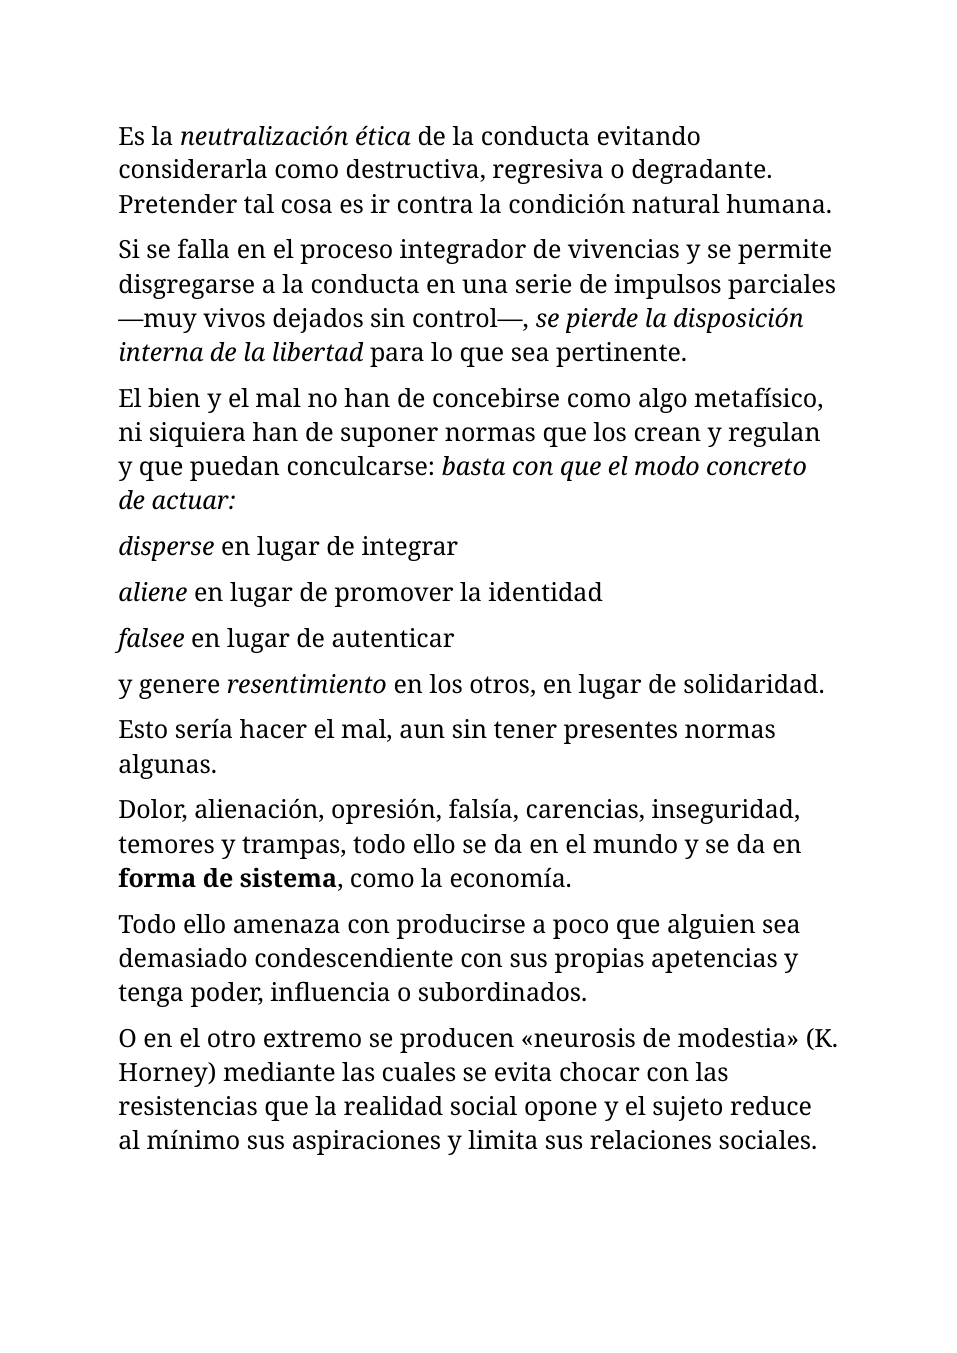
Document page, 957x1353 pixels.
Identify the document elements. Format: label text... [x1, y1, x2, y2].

text aliene en lugar de promover la identidad [118, 574, 838, 608]
text El bien y el mal no han de concebirse como algo metafísico, ni siquiera han de suponer normas que los crean y regulan y que puedan conculcarse: basta con que el modo concreto de actuar: [118, 380, 838, 517]
text disperse en lugar de integrar [118, 528, 838, 562]
text Todo ello amenaza con producirse a poco que alguien sea demasiado condescendiente con sus propias apetencias y tenga poder, influencia o subordinados. [118, 906, 838, 1008]
text Esto sería hacer el mal, aun sin tener presentes normas algunas. [118, 712, 838, 780]
text O en el otro extremo se producen «neurosis de modestia» (K. Horney) mediante las cuales se evita chocar con las resistencias que la realidad social opone y el sujeto reduce al mínimo sus aspiraciones y limita sus relaciones sociales. [118, 1020, 838, 1157]
text Dolor, alienación, opresión, falsía, carencias, inseguridad, temores y trampas, todo ello se da en el mundo y se da en forma de sistema, como la economía. [118, 792, 838, 894]
text y genere resentimiento en los otros, en lugar de solidaridad. [118, 666, 838, 700]
text Si se falla en el proceso integrador de vivencias y se permite disgregarse a la conducta en una serie de impulsos parciales —muy vivos dejados sin control—, se pierde la disposición interna de la libertad para lo que sea pertinente. [118, 232, 838, 368]
text falsee en lugar de autenticar [118, 620, 838, 654]
text Es la neutralización ética de la conducta evitando considerarla como destructiva, regresiva o degradante. Pretender tal cosa es ir contra la condición natural humana. [118, 118, 838, 220]
